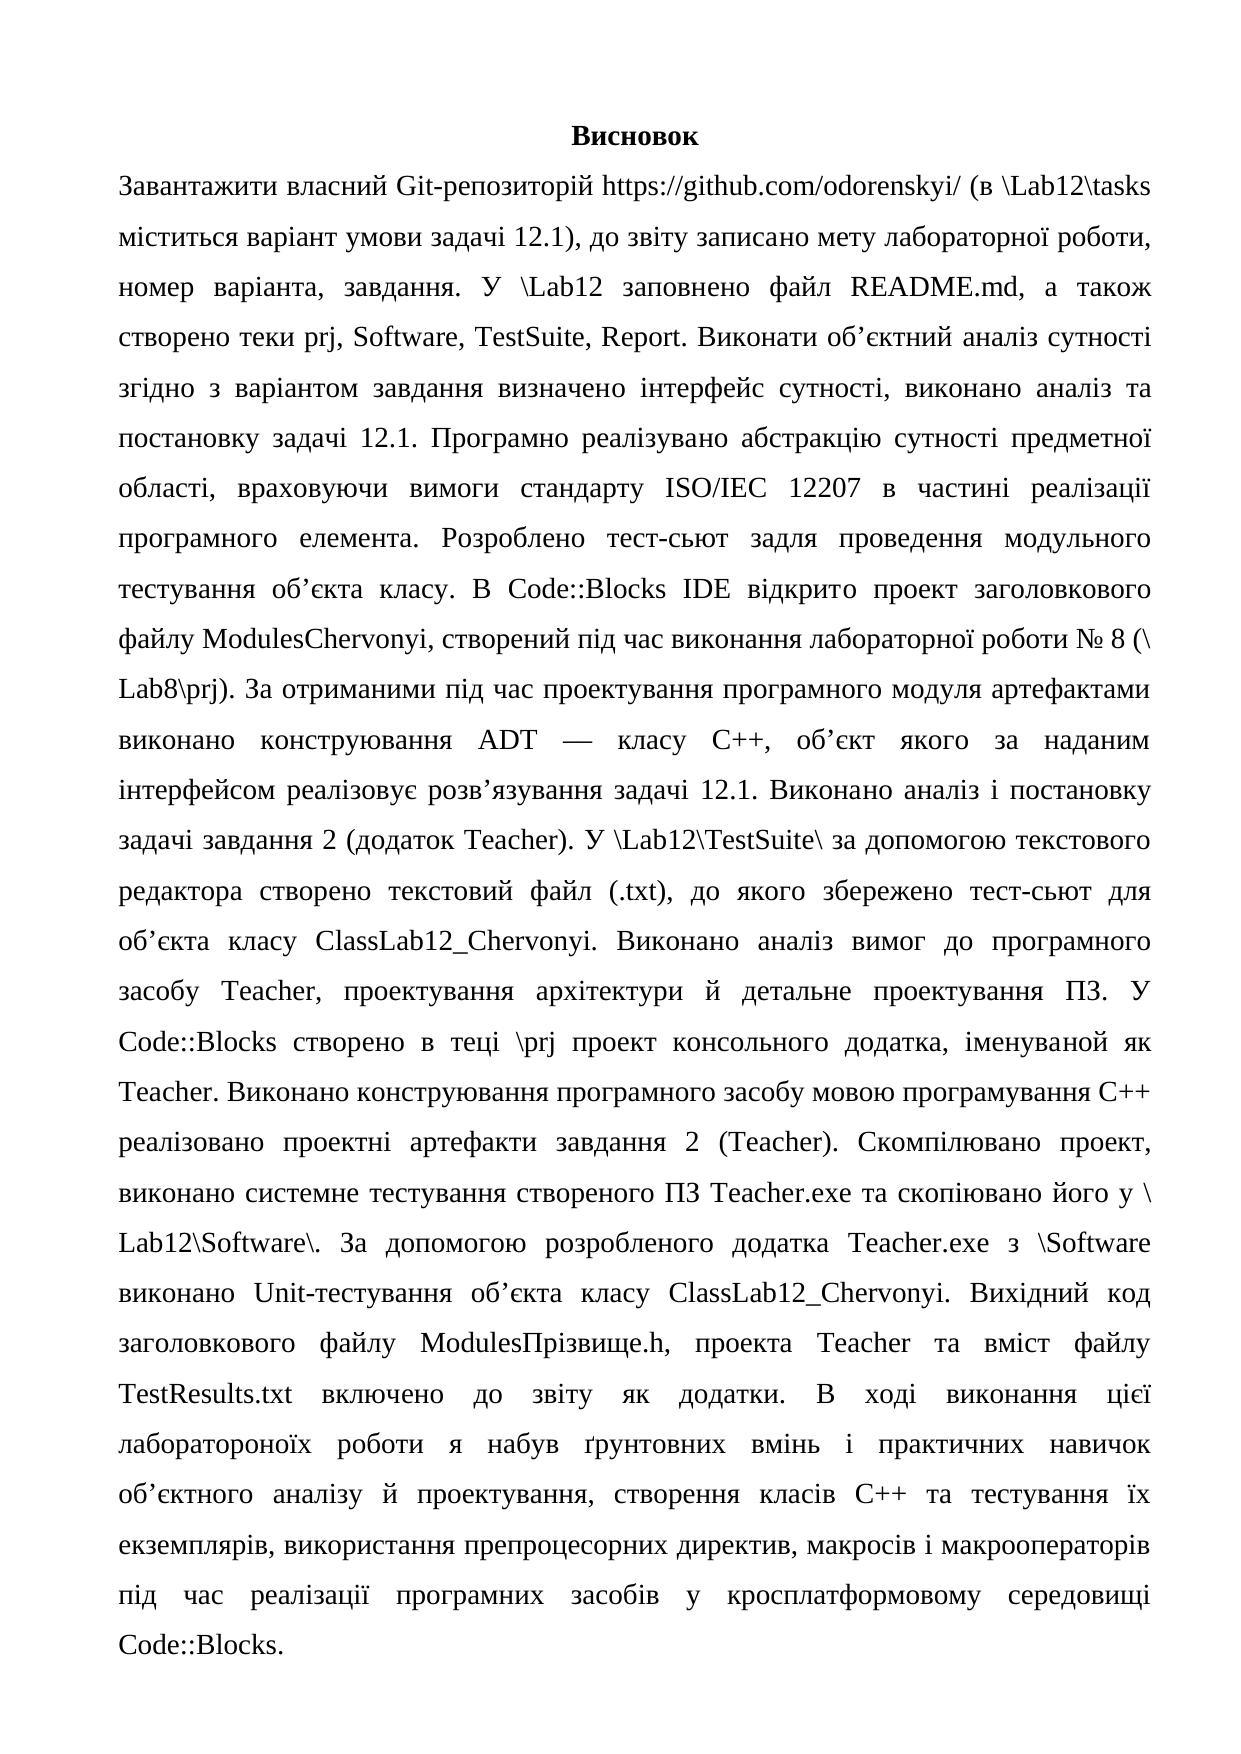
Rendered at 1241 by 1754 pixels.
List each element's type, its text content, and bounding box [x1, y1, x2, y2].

text Завантажити власний Git-репозиторій https://github.com/odorenskyi/ (в \Lab12\tasks міститься варіант умови задачі 12.1), до звіту записано мету лабораторної роботи, номер варіанта, завдання. У \Lab12 заповнено файл README.md, а також створено теки prj, Software, TestSuite, Report. Виконати об’єктний аналіз сутності згідно з варіантом завдання визначено інтерфейс сутності, виконано аналіз та постановку задачі 12.1. Програмно реалізувано абстракцію сутності предметної області, враховуючи вимоги стандарту ISO/IEC 12207 в частині реалізації програмного елемента. Розроблено тест-сьют задля проведення модульного тестування об’єкта класу. В Code::Blocks IDE відкрито проект заголовкового файлу ModulesChervonyi, створений під час виконання лабораторної роботи № 8 (\Lab8\prj). За отриманими під час проектування програмного модуля артефактами виконано конструювання ADT ‒‒ класу С++, об’єкт якого за наданим інтерфейсом реалізовує розв’язування задачі 12.1. Виконано аналіз і постановку задачі завдання 2 (додаток Teacher). У \Lab12\TestSuite\ за допомогою текстового редактора створено текстовий файл (.txt), до якого збережено тест-сьют для об’єкта класу ClassLab12_Chervonyi. Виконано аналіз вимог до програмного засобу Teacher, проектування архітектури й детальне проектування ПЗ. У Code::Blocks створено в теці \prj проект консольного додатка, іменуваной як Teacher. Виконано конструювання програмного засобу мовою програмування С++ реалізовано проектні артефакти завдання 2 (Teacher). Скомпілювано проект, виконано системне тестування створеного ПЗ Teacher.ехе та скопіювано його у \Lab12\Software\. За допомогою розробленого додатка Teacher.ехе з \Software виконано Unit-тестування об’єкта класу ClassLab12_Chervonyi. Вихідний код заголовкового файлу ModulesПрізвище.h, проекта Teacher та вміст файлу TestResults.txt включено до звіту як додатки. В ході виконання цієї лаборатороноїх роботи я набув ґрунтовних вмінь і практичних навичок об’єктного аналізу й проектування, створення класів С++ та тестування їх екземплярів, використання препроцесорних директив, макросів і макрооператорів під час реалізації програмних засобів у кросплатформовому середовищі Code::Blocks. [118, 168, 1152, 1661]
text Висновок [118, 118, 1152, 152]
